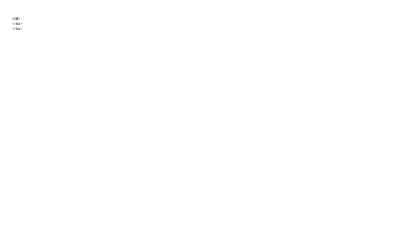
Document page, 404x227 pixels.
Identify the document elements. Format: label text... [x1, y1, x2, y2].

text </for> [12, 21, 392, 26]
text </if> [12, 17, 392, 21]
text </for> [12, 26, 392, 31]
